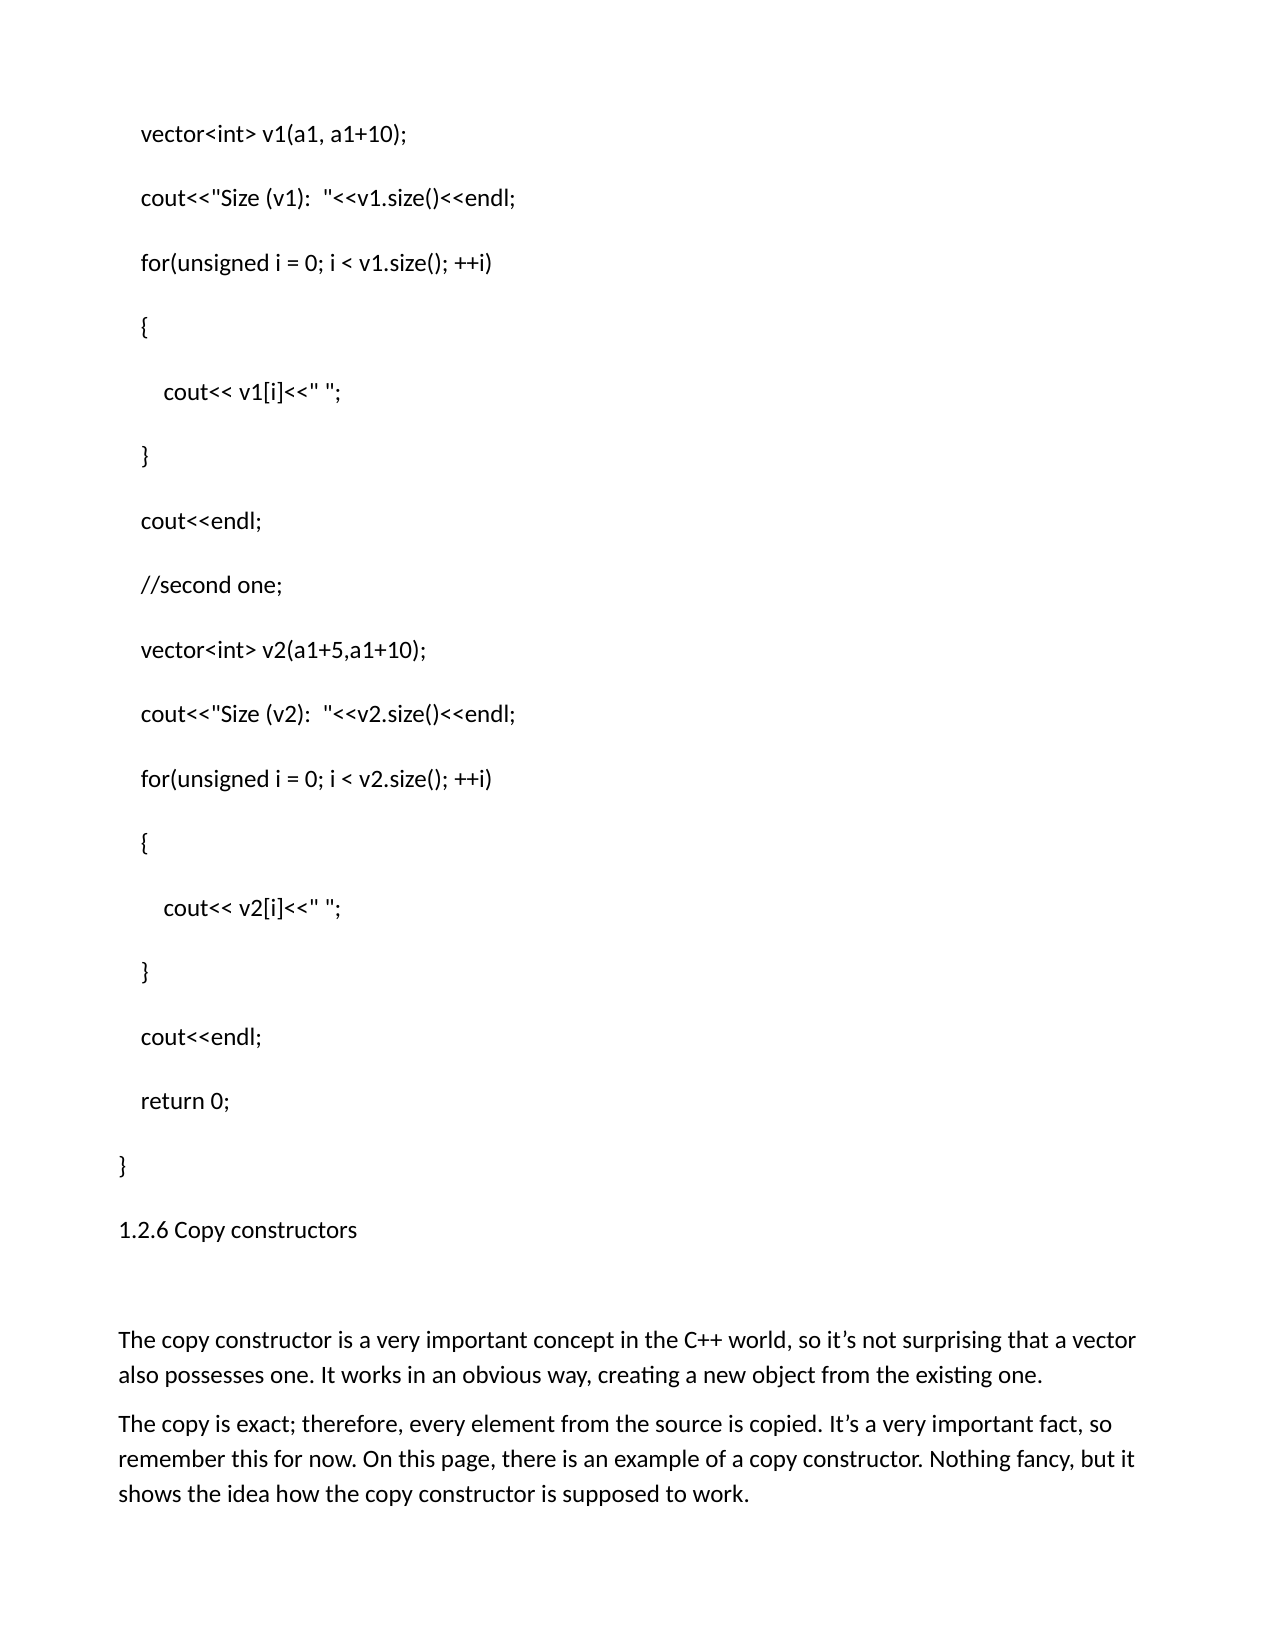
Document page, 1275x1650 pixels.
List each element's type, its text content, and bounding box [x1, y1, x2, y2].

text 1.2.6 Copy constructors [118, 1214, 1157, 1245]
text cout<< v1[i]<<" "; [118, 376, 1157, 407]
text return 0; [118, 1085, 1157, 1116]
text //second one; [118, 569, 1157, 600]
text cout<<endl; [118, 505, 1157, 536]
text The copy constructor is a very important concept in the C++ world, so it’s not surprising that a vector also possesses one. It works in an obvious way, creating a new object from the existing one. [118, 1324, 1157, 1389]
text { [118, 827, 1157, 858]
text } [118, 441, 1157, 471]
text cout<<"Size (v1): "<<v1.size()<<endl; [118, 183, 1157, 213]
text cout<<endl; [118, 1021, 1157, 1051]
text for(unsigned i = 0; i < v2.size(); ++i) [118, 763, 1157, 793]
text vector<int> v1(a1, a1+10); [118, 118, 1157, 149]
text The copy is exact; therefore, every element from the source is copied. It’s a very important fact, so remember this for now. On this page, there is an example of a copy constructor. Nothing fancy, but it shows the idea how the copy constructor is supposed to work. [118, 1408, 1157, 1509]
text vector<int> v2(a1+5,a1+10); [118, 634, 1157, 664]
text { [118, 312, 1157, 342]
text } [118, 956, 1157, 987]
text cout<< v2[i]<<" "; [118, 892, 1157, 922]
text cout<<"Size (v2): "<<v2.size()<<endl; [118, 698, 1157, 729]
text } [118, 1150, 1157, 1180]
text for(unsigned i = 0; i < v1.size(); ++i) [118, 247, 1157, 278]
